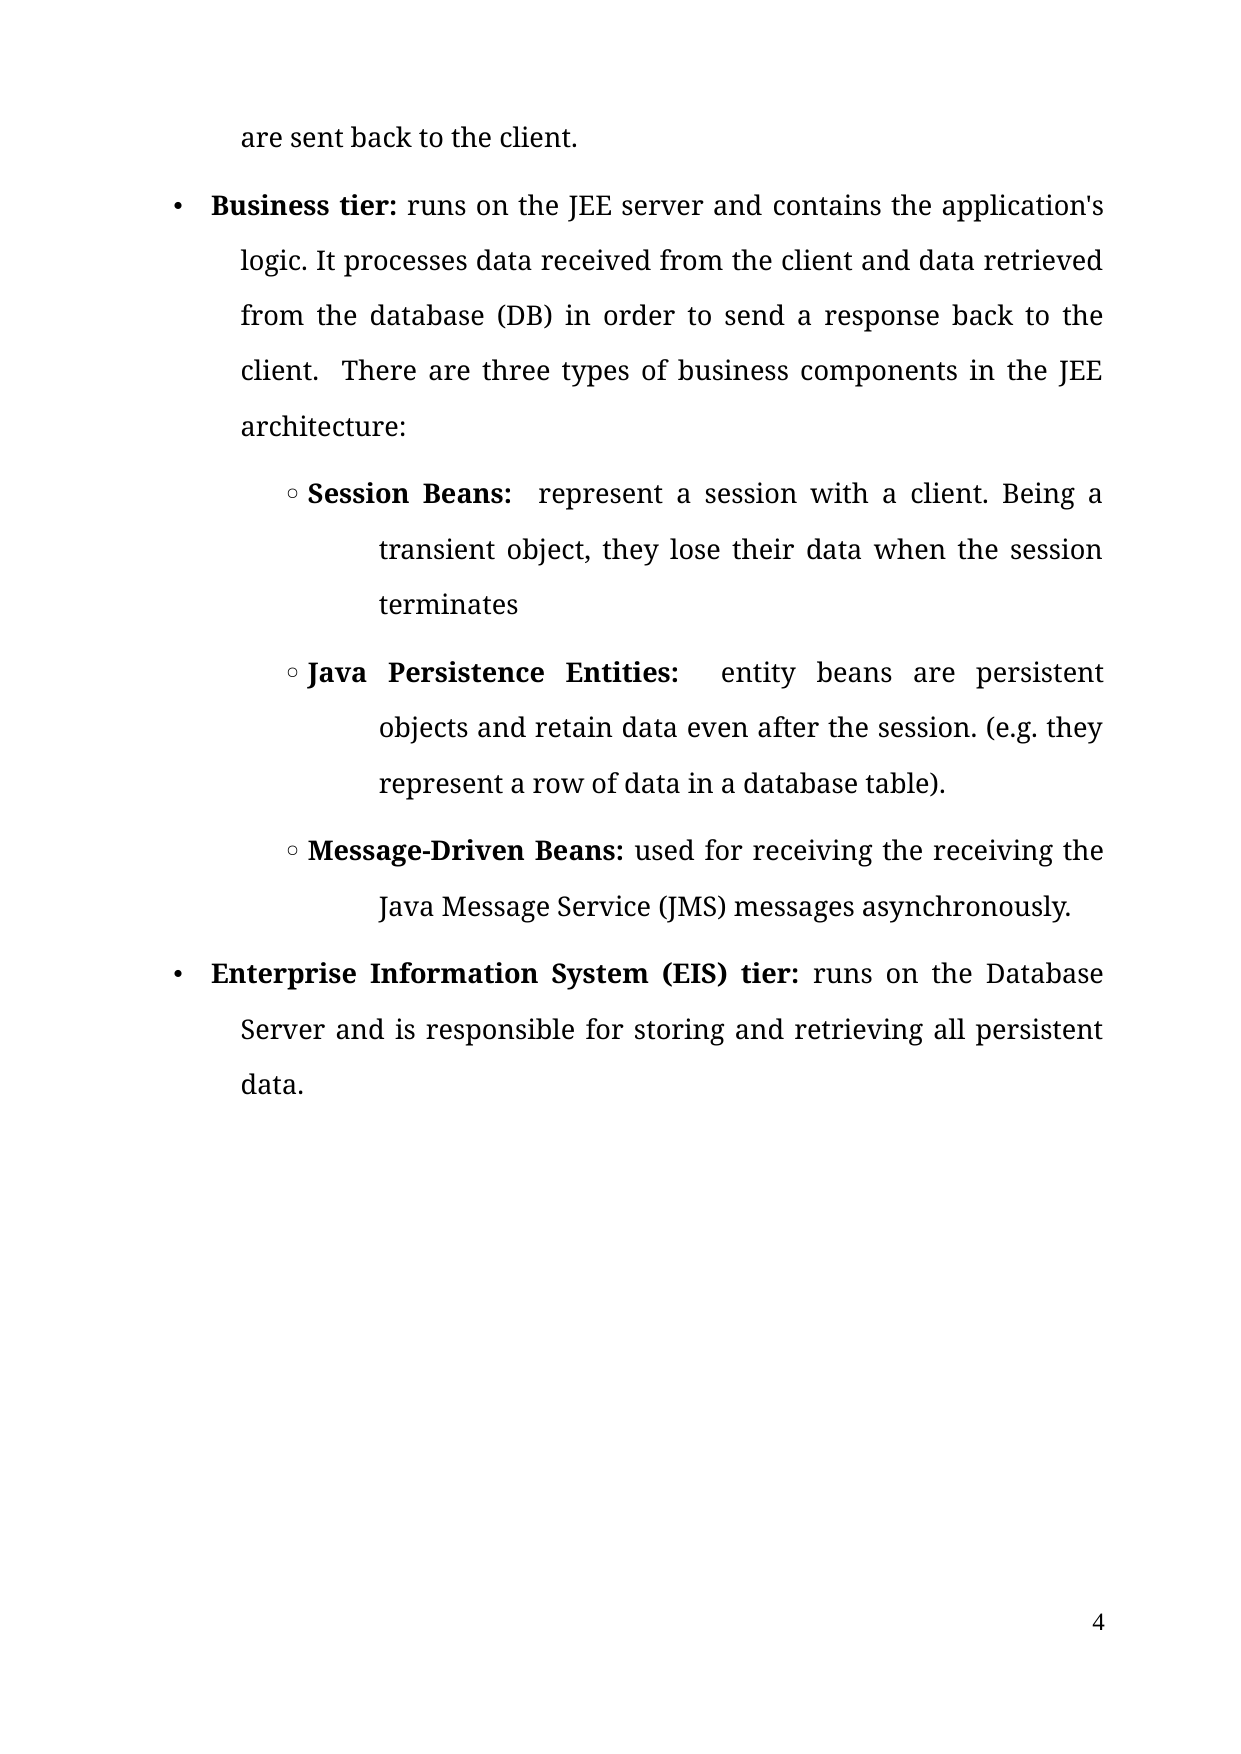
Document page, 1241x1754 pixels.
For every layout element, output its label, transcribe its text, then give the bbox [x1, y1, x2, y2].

list are sent back to the client. [173, 118, 1104, 155]
list Enterprise Information System (EIS) tier: runs on the Database Server and is responsible for storing and retrieving all persistent data. [173, 955, 1104, 1102]
list Message-Driven Beans: used for receiving the receiving the Java Message Service (JMS) messages asynchronously. [282, 832, 1104, 924]
list Session Beans: represent a session with a client. Being a transient object, they lose their data when the session terminates [282, 475, 1104, 622]
list Business tier: runs on the JEE server and contains the application's logic. It processes data received from the client and data retrieved from the database (DB) in order to send a response back to the client. There are three types of business components in the JEE architecture: [173, 186, 1104, 444]
list Java Persistence Entities: entity beans are persistent objects and retain data even after the session. (e.g. they represent a row of data in a database table). [282, 653, 1104, 801]
